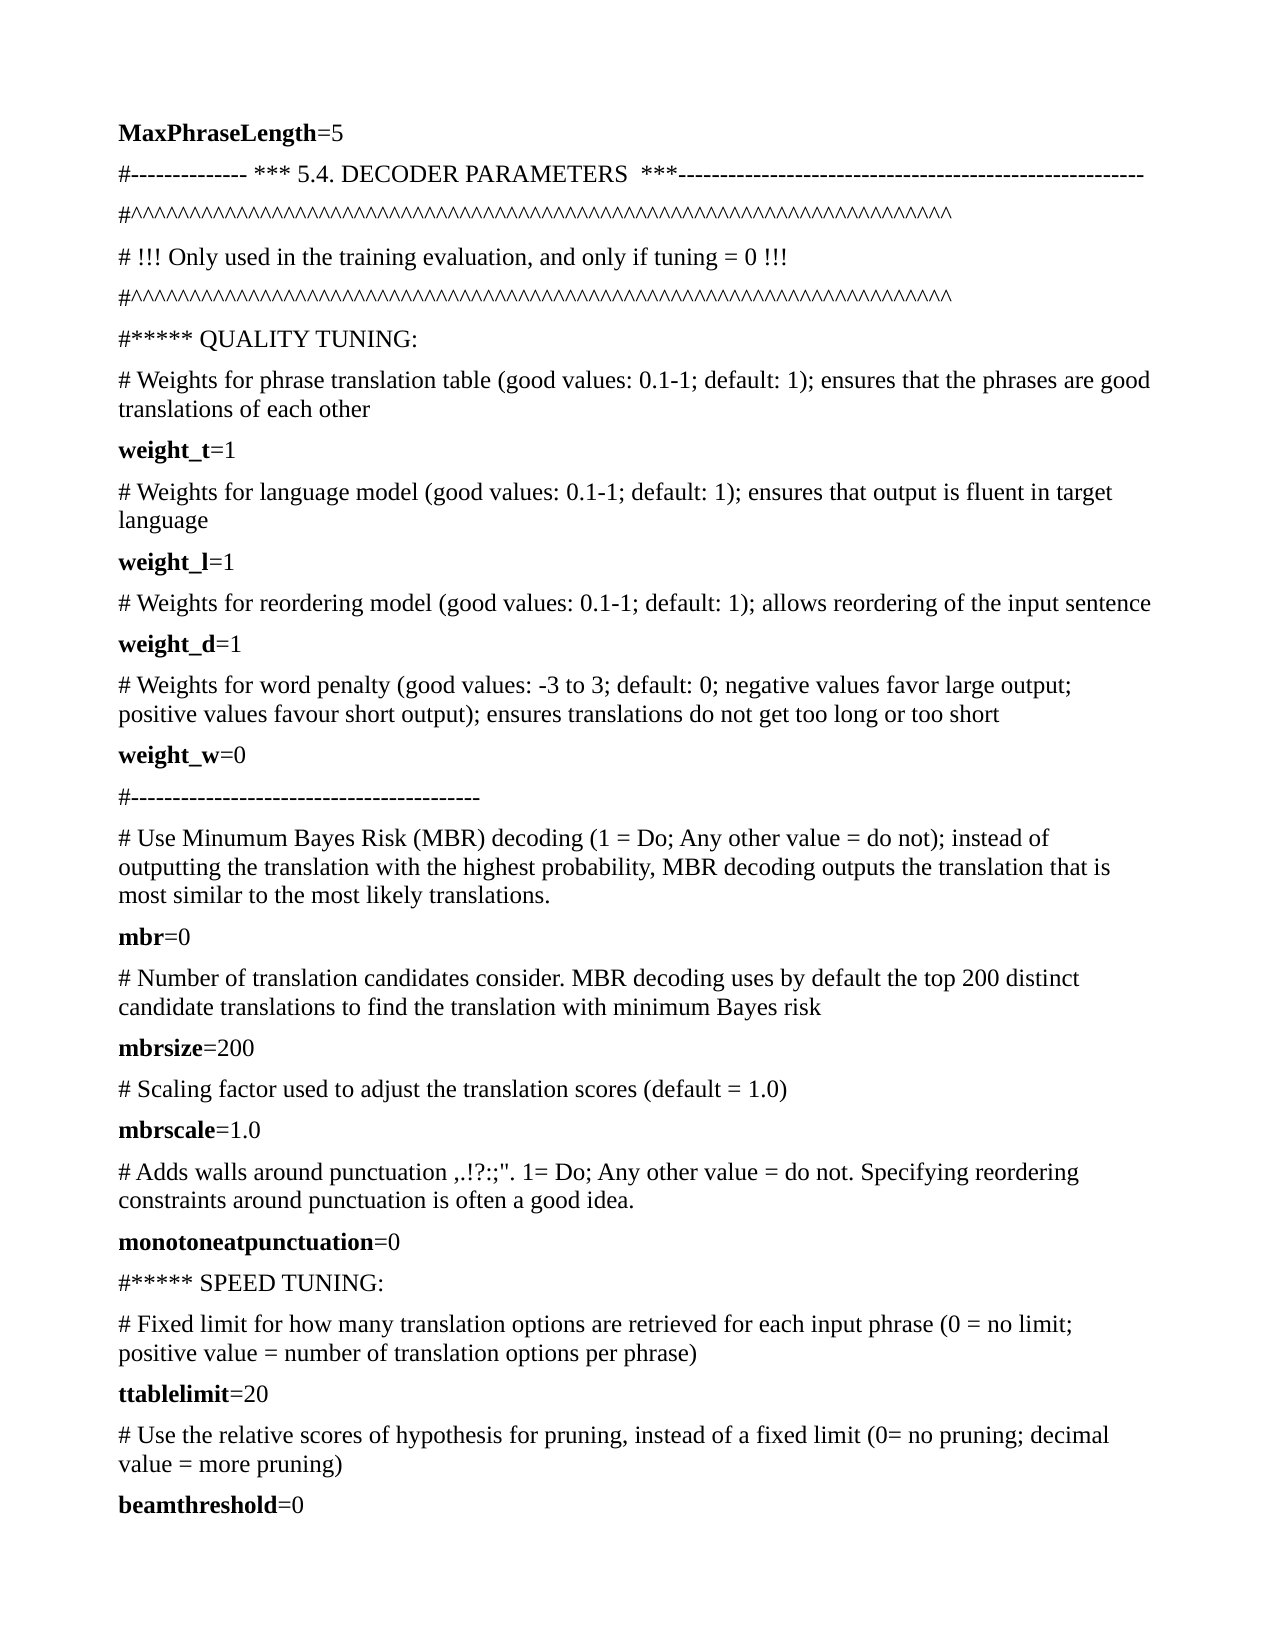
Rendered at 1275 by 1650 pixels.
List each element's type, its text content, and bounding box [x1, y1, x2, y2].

text weight_w=0 [118, 741, 1157, 769]
text weight_t=1 [118, 436, 1157, 464]
text # Adds walls around punctuation ,.!?:;". 1= Do; Any other value = do not. Specifying reordering constraints around punctuation is often a good idea. [118, 1157, 1157, 1214]
text # Use the relative scores of hypothesis for pruning, instead of a fixed limit (0= no pruning; decimal value = more pruning) [118, 1421, 1157, 1478]
text ttablelimit=20 [118, 1379, 1157, 1408]
text MaxPhraseLength=5 [118, 118, 1157, 147]
text # Weights for language model (good values: 0.1-1; default: 1); ensures that output is fluent in target language [118, 477, 1157, 534]
text # Number of translation candidates consider. MBR decoding uses by default the top 200 distinct candidate translations to find the translation with minimum Bayes risk [118, 963, 1157, 1021]
text monotoneatpunctuation=0 [118, 1227, 1157, 1256]
text mbr=0 [118, 922, 1157, 951]
text mbrsize=200 [118, 1033, 1157, 1062]
text mbrscale=1.0 [118, 1116, 1157, 1144]
text # Use Minumum Bayes Risk (MBR) decoding (1 = Do; Any other value = do not); instead of outputting the translation with the highest probability, MBR decoding outputs the translation that is most similar to the most likely translations. [118, 823, 1157, 909]
text #-------------- *** 5.4. DECODER PARAMETERS ***-------------------------------------------------------- [118, 159, 1157, 188]
text # Weights for reordering model (good values: 0.1-1; default: 1); allows reordering of the input sentence [118, 588, 1157, 617]
text #***** SPEED TUNING: [118, 1268, 1157, 1297]
text beamthreshold=0 [118, 1491, 1157, 1519]
text # Fixed limit for how many translation options are retrieved for each input phrase (0 = no limit; positive value = number of translation options per phrase) [118, 1309, 1157, 1367]
text weight_l=1 [118, 547, 1157, 576]
text # Scaling factor used to adjust the translation scores (default = 1.0) [118, 1074, 1157, 1103]
text #^^^^^^^^^^^^^^^^^^^^^^^^^^^^^^^^^^^^^^^^^^^^^^^^^^^^^^^^^^^^^^^^^^^^^^ [118, 283, 1157, 312]
text weight_d=1 [118, 629, 1157, 658]
text #***** QUALITY TUNING: [118, 324, 1157, 353]
text #^^^^^^^^^^^^^^^^^^^^^^^^^^^^^^^^^^^^^^^^^^^^^^^^^^^^^^^^^^^^^^^^^^^^^^ [118, 201, 1157, 229]
text #------------------------------------------ [118, 782, 1157, 811]
text # !!! Only used in the training evaluation, and only if tuning = 0 !!! [118, 242, 1157, 271]
text # Weights for phrase translation table (good values: 0.1-1; default: 1); ensures that the phrases are good translations of each other [118, 366, 1157, 423]
text # Weights for word penalty (good values: -3 to 3; default: 0; negative values favor large output; positive values favour short output); ensures translations do not get too long or too short [118, 671, 1157, 728]
